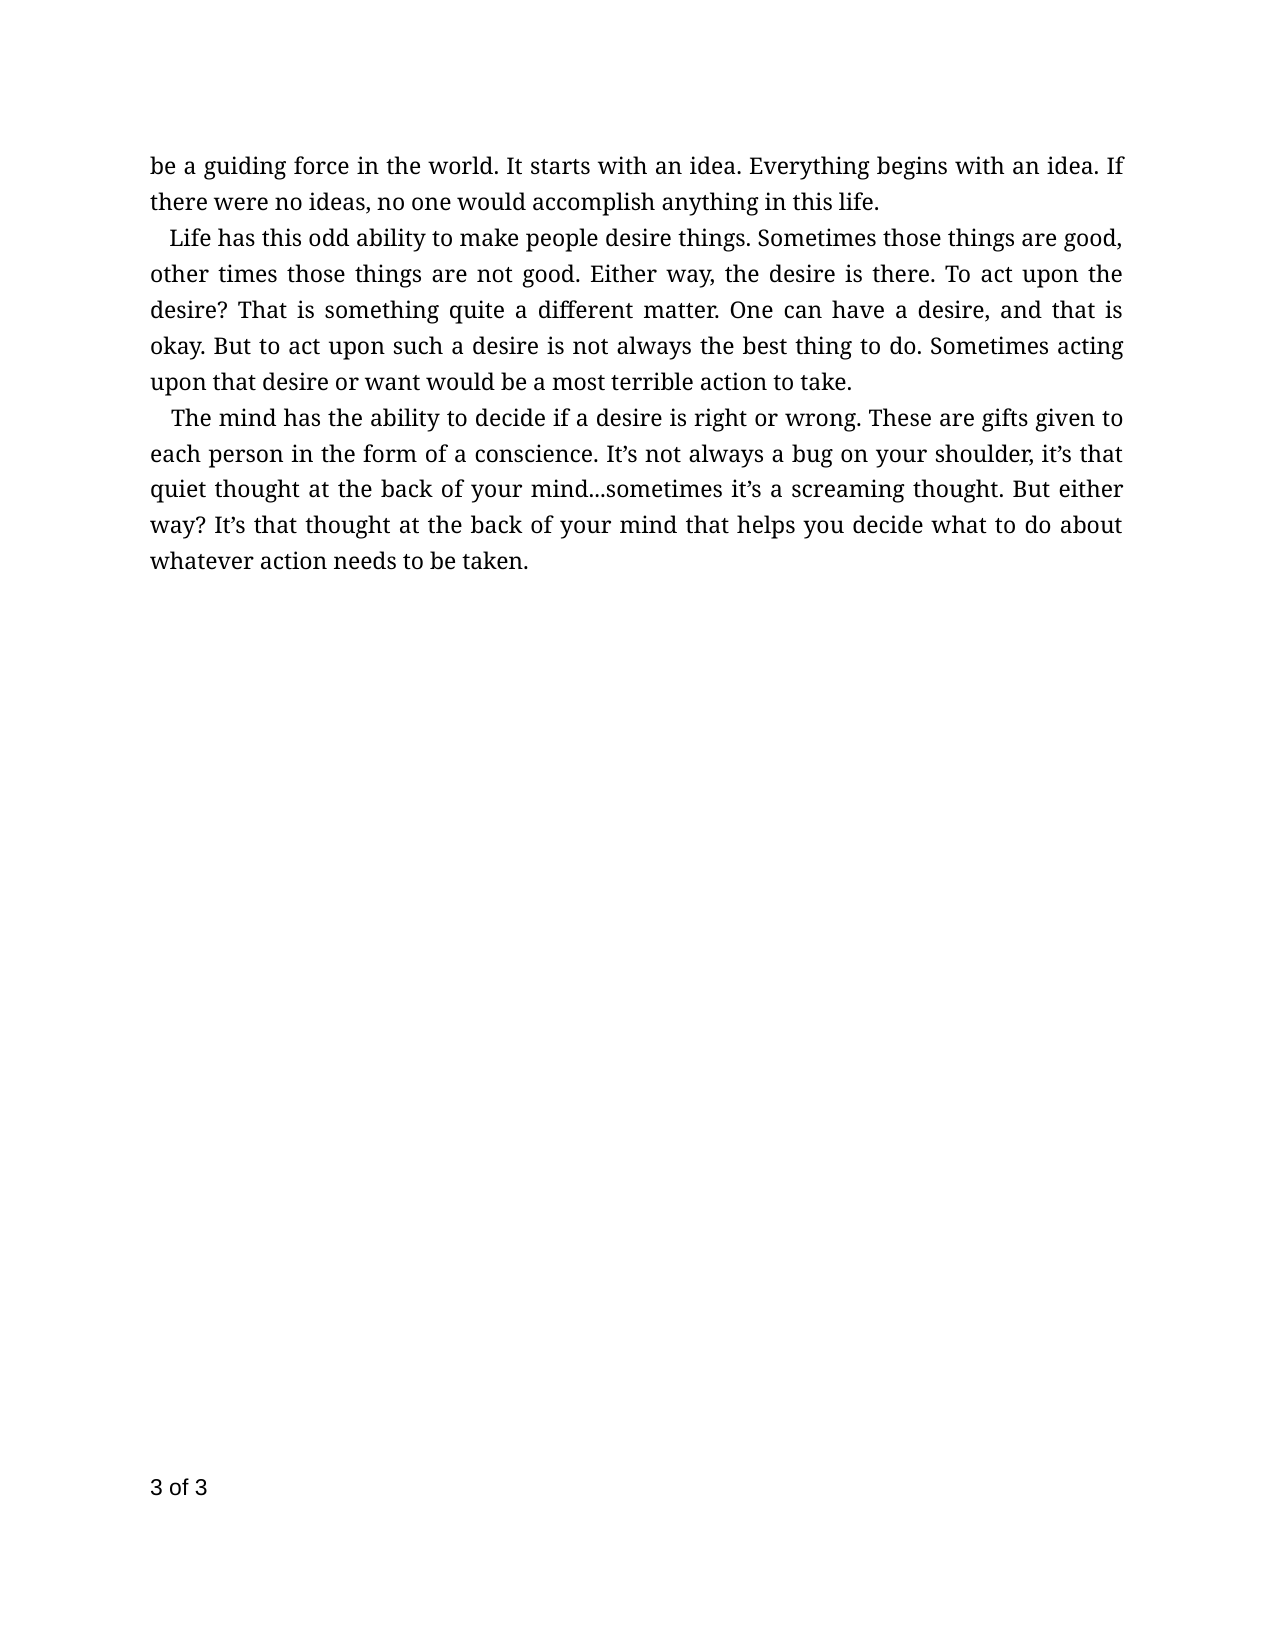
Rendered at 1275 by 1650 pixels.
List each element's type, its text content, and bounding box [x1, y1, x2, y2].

text Life has this odd ability to make people desire things. Sometimes those things are good, other times those things are not good. Either way, the desire is there. To act upon the desire? That is something quite a different matter. One can have a desire, and that is okay. But to act upon such a desire is not always the best thing to do. Sometimes acting upon that desire or want would be a most terrible action to take. [150, 222, 1125, 397]
text The mind has the ability to decide if a desire is right or wrong. These are gifts given to each person in the form of a conscience. It’s not always a bug on your shoulder, it’s that quiet thought at the back of your mind...sometimes it’s a screaming thought. But either way? It’s that thought at the back of your mind that helps you decide what to do about whatever action needs to be taken. [150, 402, 1125, 577]
text be a guiding force in the world. It starts with an idea. Everything begins with an idea. If there were no ideas, no one would accomplish anything in this life. [150, 150, 1125, 217]
